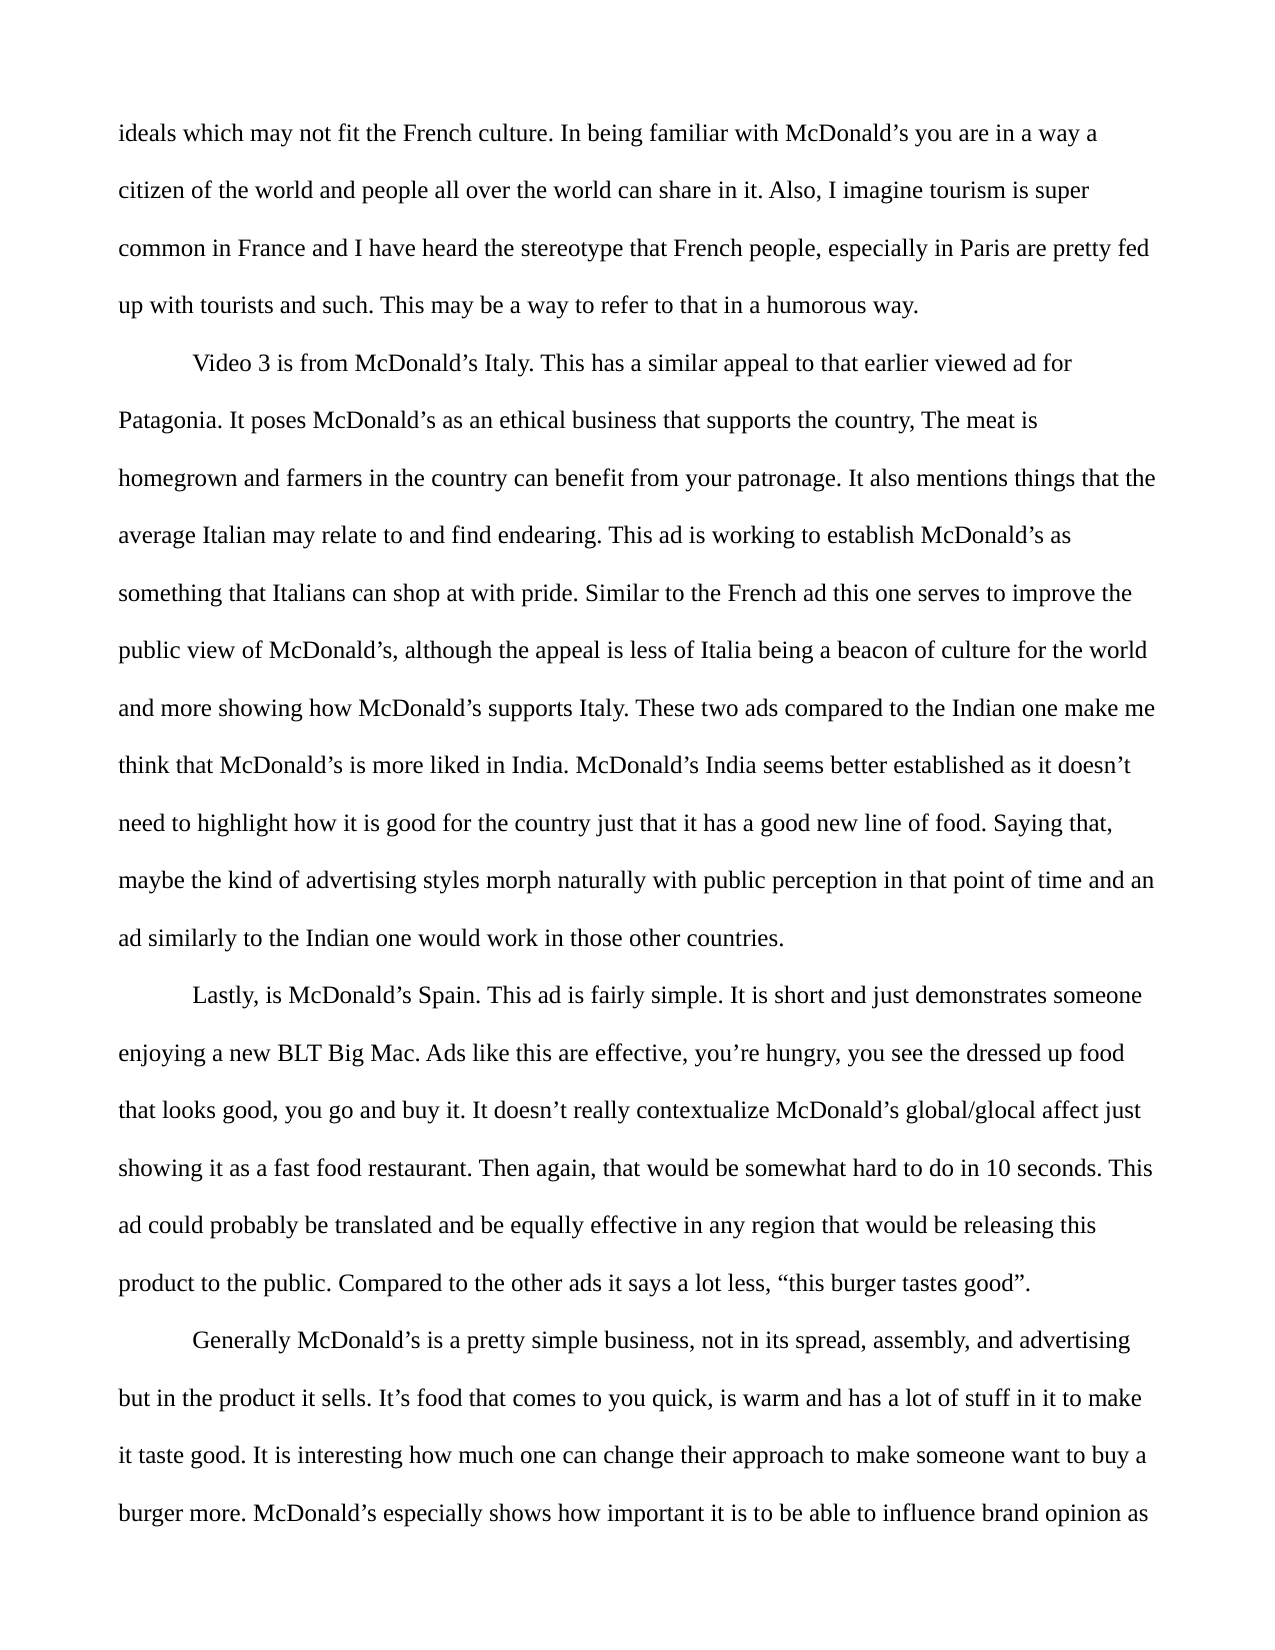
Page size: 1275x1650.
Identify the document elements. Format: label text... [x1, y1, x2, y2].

text Video 3 is from McDonald’s Italy. This has a similar appeal to that earlier viewed ad for Patagonia. It poses McDonald’s as an ethical business that supports the country, The meat is homegrown and farmers in the country can benefit from your patronage. It also mentions things that the average Italian may relate to and find endearing. This ad is working to establish McDonald’s as something that Italians can shop at with pride. Similar to the French ad this one serves to improve the public view of McDonald’s, although the appeal is less of Italia being a beacon of culture for the world and more showing how McDonald’s supports Italy. These two ads compared to the Indian one make me think that McDonald’s is more liked in India. McDonald’s India seems better established as it doesn’t need to highlight how it is good for the country just that it has a good new line of food. Saying that, maybe the kind of advertising styles morph naturally with public perception in that point of time and an ad similarly to the Indian one would work in those other countries. [118, 348, 1157, 952]
text Lastly, is McDonald’s Spain. This ad is fairly simple. It is short and just demonstrates someone enjoying a new BLT Big Mac. Ads like this are effective, you’re hungry, you see the dressed up food that looks good, you go and buy it. It doesn’t really contextualize McDonald’s global/glocal affect just showing it as a fast food restaurant. Then again, that would be somewhat hard to do in 10 seconds. This ad could probably be translated and be equally effective in any region that would be releasing this product to the public. Compared to the other ads it says a lot less, “this burger tastes good”. [118, 981, 1157, 1297]
text Generally McDonald’s is a pretty simple business, not in its spread, assembly, and advertising but in the product it sells. It’s food that comes to you quick, is warm and has a lot of stuff in it to make it taste good. It is interesting how much one can change their approach to make someone want to buy a burger more. McDonald’s especially shows how important it is to be able to influence brand opinion as [118, 1326, 1157, 1527]
text ideals which may not fit the French culture. In being familiar with McDonald’s you are in a way a citizen of the world and people all over the world can share in it. Also, I imagine tourism is super common in France and I have heard the stereotype that French people, especially in Paris are pretty fed up with tourists and such. This may be a way to refer to that in a humorous way. [118, 118, 1157, 319]
